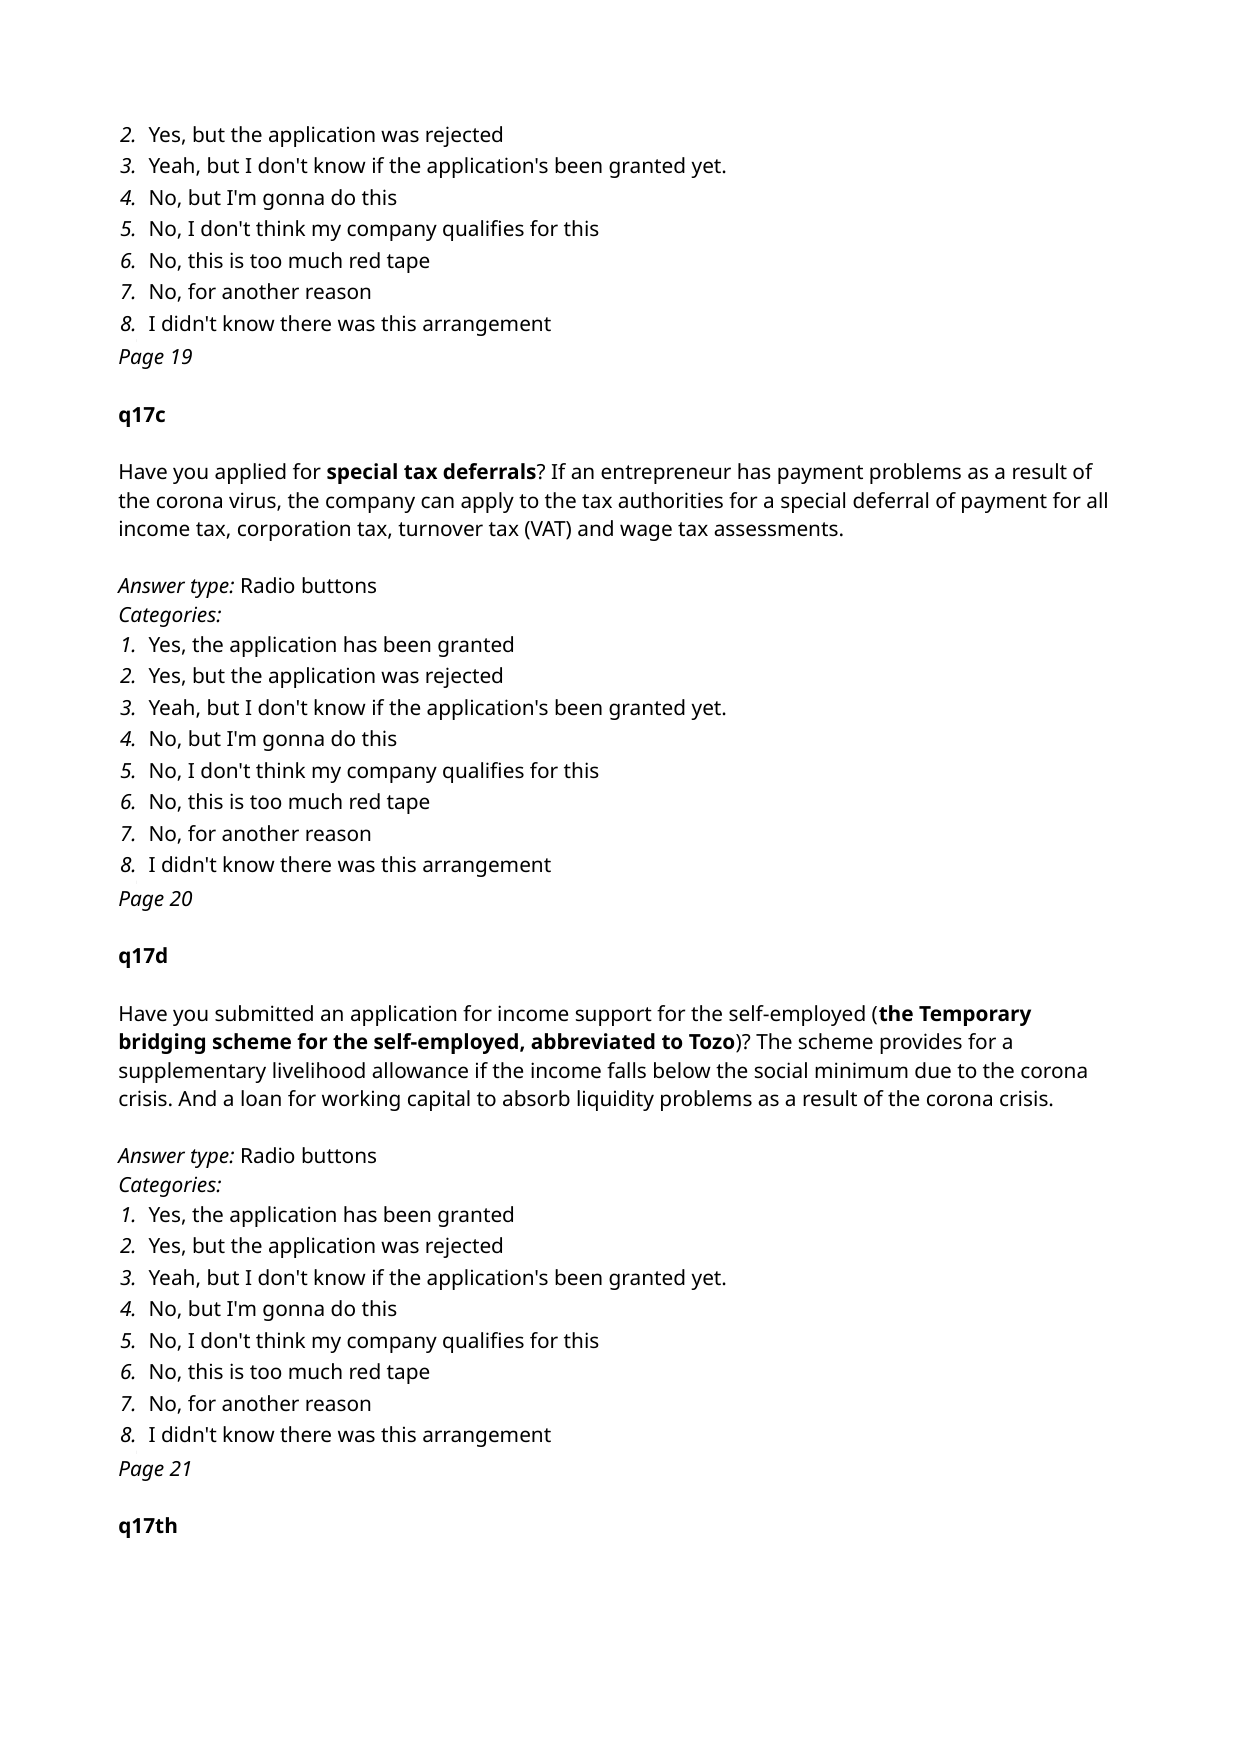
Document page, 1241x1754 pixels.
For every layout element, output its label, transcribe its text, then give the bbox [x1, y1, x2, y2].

table_cell 2. [118, 660, 147, 691]
text Have you applied for special tax deferrals? If an entrepreneur has payment problems as a result of the corona virus, the company can apply to the tax authorities for a special deferral of payment for all income tax, corporation tax, turnover tax (VAT) and wage tax assessments. [118, 457, 1122, 543]
table_cell 4. [118, 181, 147, 213]
table_cell 5. [118, 213, 147, 244]
table_cell I didn't know there was this arrangement [147, 1419, 815, 1451]
table_cell 3. [118, 1261, 147, 1293]
table_cell 3. [118, 691, 147, 723]
text Answer type: Radio buttons [118, 1141, 1122, 1170]
text Page 21 [118, 1454, 1122, 1482]
table_header Yes, the application has been granted [147, 1198, 815, 1230]
table_cell No, for another reason [147, 276, 815, 307]
table_cell Yes, but the application was rejected [147, 660, 815, 691]
table_cell Yes, but the application was rejected [147, 118, 815, 150]
subtitle q17th [118, 1511, 1122, 1540]
subtitle q17d [118, 941, 1122, 970]
text Categories: [118, 1170, 1122, 1198]
table_cell No, but I'm gonna do this [147, 181, 815, 213]
table_cell I didn't know there was this arrangement [147, 308, 815, 339]
text Page 19 [118, 342, 1122, 371]
table_cell 5. [118, 754, 147, 786]
table_cell 2. [118, 1230, 147, 1261]
text Page 20 [118, 884, 1122, 912]
table_cell No, I don't think my company qualifies for this [147, 754, 815, 786]
table_cell 6. [118, 786, 147, 817]
table_cell 7. [118, 1388, 147, 1419]
table_cell No, this is too much red tape [147, 1356, 815, 1387]
table_cell I didn't know there was this arrangement [147, 849, 815, 881]
table_cell No, for another reason [147, 1388, 815, 1419]
table_cell No, but I'm gonna do this [147, 1293, 815, 1324]
table_cell 6. [118, 244, 147, 276]
text Categories: [118, 600, 1122, 628]
table_cell No, this is too much red tape [147, 244, 815, 276]
table_header Yes, the application has been granted [147, 628, 815, 660]
subtitle q17c [118, 400, 1122, 428]
table_cell 7. [118, 818, 147, 849]
text Answer type: Radio buttons [118, 571, 1122, 600]
table_cell 8. [118, 849, 147, 881]
table_cell Yeah, but I don't know if the application's been granted yet. [147, 1261, 815, 1293]
text Have you submitted an application for income support for the self-employed (the Temporary bridging scheme for the self-employed, abbreviated to Tozo)? The scheme provides for a supplementary livelihood allowance if the income falls below the social minimum due to the corona crisis. And a loan for working capital to absorb liquidity problems as a result of the corona crisis. [118, 999, 1122, 1113]
table_cell 8. [118, 1419, 147, 1451]
table_cell No, but I'm gonna do this [147, 723, 815, 754]
table_cell Yeah, but I don't know if the application's been granted yet. [147, 691, 815, 723]
table_cell Yes, but the application was rejected [147, 1230, 815, 1261]
table_cell 6. [118, 1356, 147, 1387]
table_cell 5. [118, 1324, 147, 1356]
table_cell 3. [118, 150, 147, 181]
table_cell 4. [118, 1293, 147, 1324]
table_cell 2. [118, 118, 147, 150]
table_cell No, this is too much red tape [147, 786, 815, 817]
table_cell 7. [118, 276, 147, 307]
table_cell No, for another reason [147, 818, 815, 849]
table_header 1. [118, 1198, 147, 1230]
table_cell 8. [118, 308, 147, 339]
table_cell No, I don't think my company qualifies for this [147, 1324, 815, 1356]
table_header 1. [118, 628, 147, 660]
table_cell No, I don't think my company qualifies for this [147, 213, 815, 244]
table_cell Yeah, but I don't know if the application's been granted yet. [147, 150, 815, 181]
table_cell 4. [118, 723, 147, 754]
